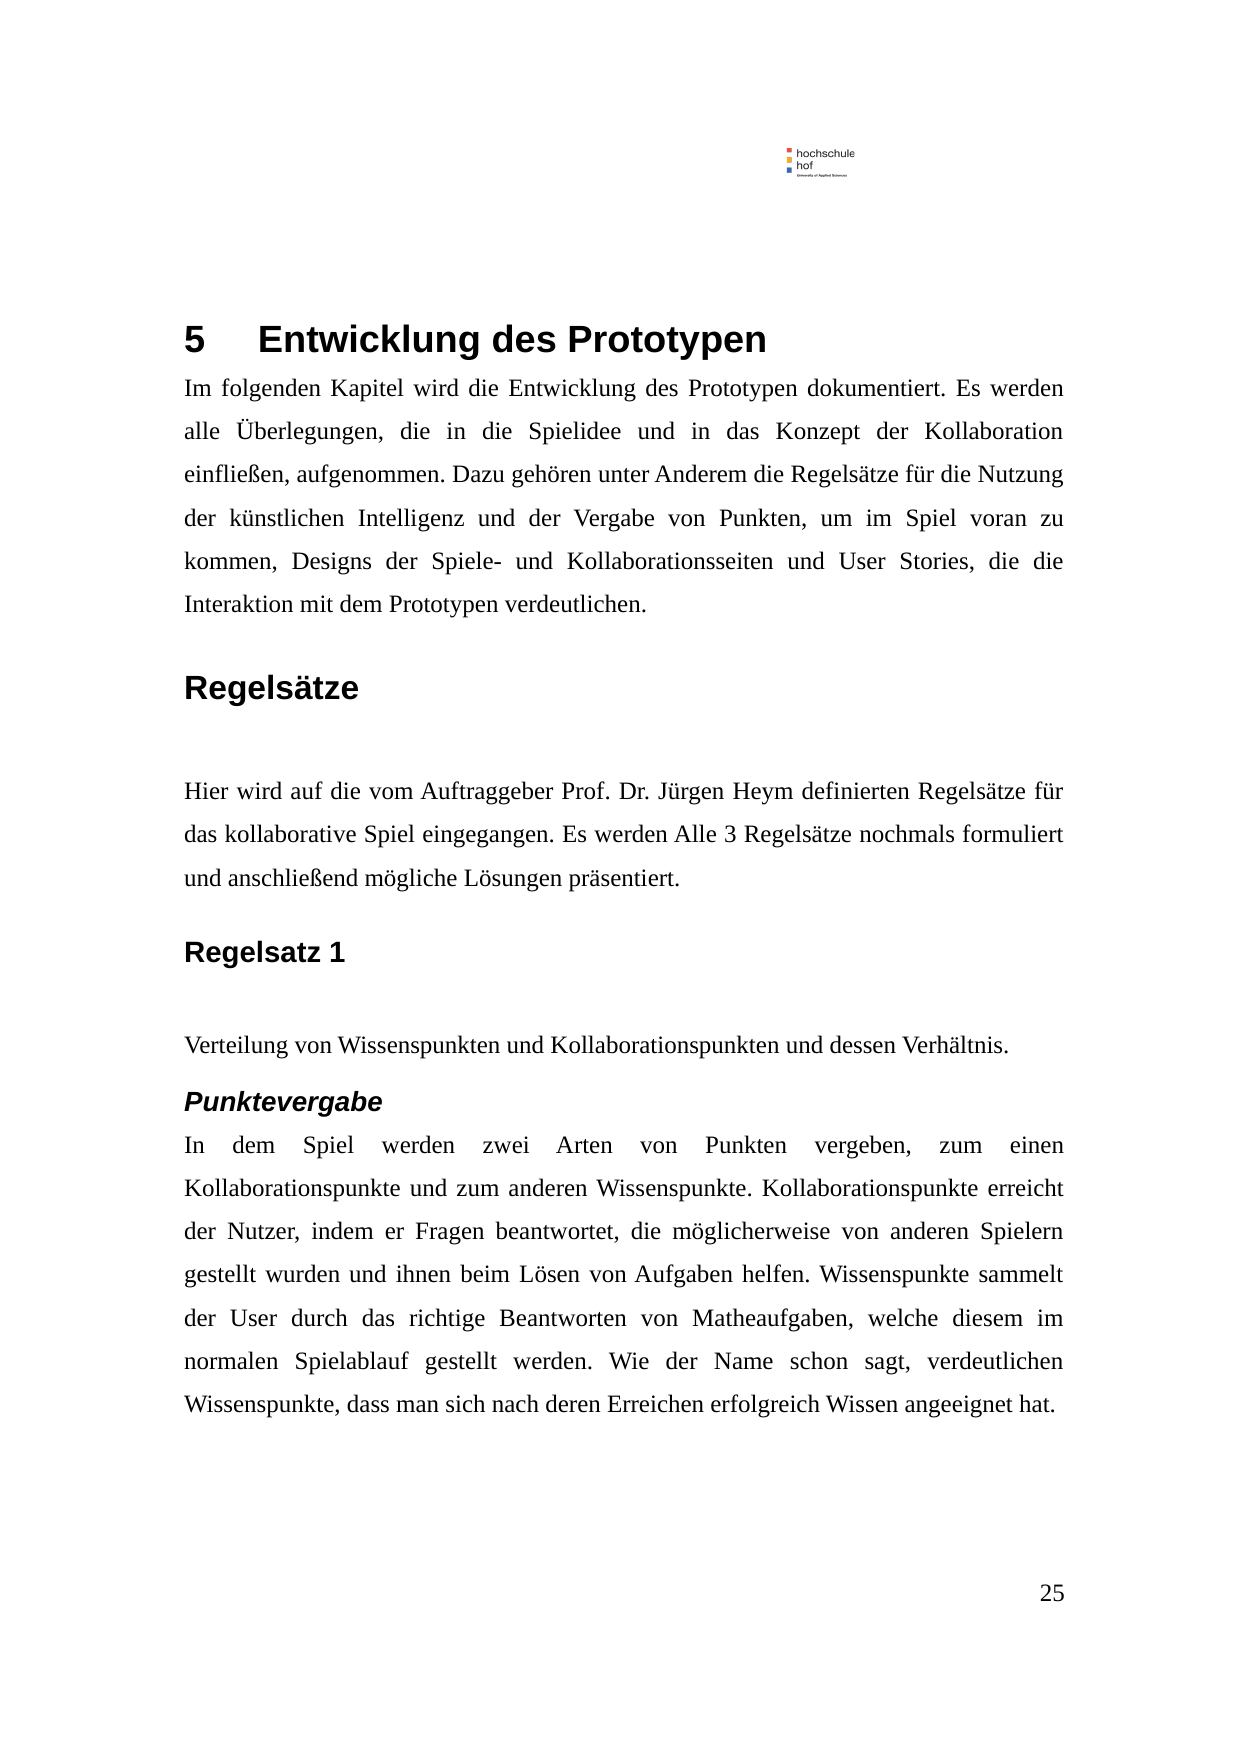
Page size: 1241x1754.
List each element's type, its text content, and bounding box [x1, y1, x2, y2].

picture [786, 148, 855, 177]
subtitle Regelsätze [184, 667, 1064, 706]
subtitle Punktevergabe [184, 1086, 1064, 1118]
subtitle Regelsatz 1 [184, 935, 1064, 969]
subtitle Entwicklung des Prototypen [184, 317, 1064, 361]
text Im folgenden Kapitel wird die Entwicklung des Prototypen dokumentiert. Es werden alle Überlegungen, die in die Spielidee und in das Konzept der Kollaboration einfließen, aufgenommen. Dazu gehören unter Anderem die Regelsätze für die Nutzung der künstlichen Intelligenz und der Vergabe von Punkten, um im Spiel voran zu kommen, Designs der Spiele- und Kollaborationsseiten und User Stories, die die Interaktion mit dem Prototypen verdeutlichen. [184, 373, 1064, 618]
text Verteilung von Wissenspunkten und Kollaborationspunkten und dessen Verhältnis. [184, 1030, 1064, 1059]
text Hier wird auf die vom Auftraggeber Prof. Dr. Jürgen Heym definierten Regelsätze für das kollaborative Spiel eingegangen. Es werden Alle 3 Regelsätze nochmals formuliert und anschließend mögliche Lösungen präsentiert. [184, 776, 1064, 891]
text In dem Spiel werden zwei Arten von Punkten vergeben, zum einen Kollaborationspunkte und zum anderen Wissenspunkte. Kollaborationspunkte erreicht der Nutzer, indem er Fragen beantwortet, die möglicherweise von anderen Spielern gestellt wurden und ihnen beim Lösen von Aufgaben helfen. Wissenspunkte sammelt der User durch das richtige Beantworten von Matheaufgaben, welche diesem im normalen Spielablauf gestellt werden. Wie der Name schon sagt, verdeutlichen Wissenspunkte, dass man sich nach deren Erreichen erfolgreich Wissen angeeignet hat. [184, 1130, 1064, 1418]
